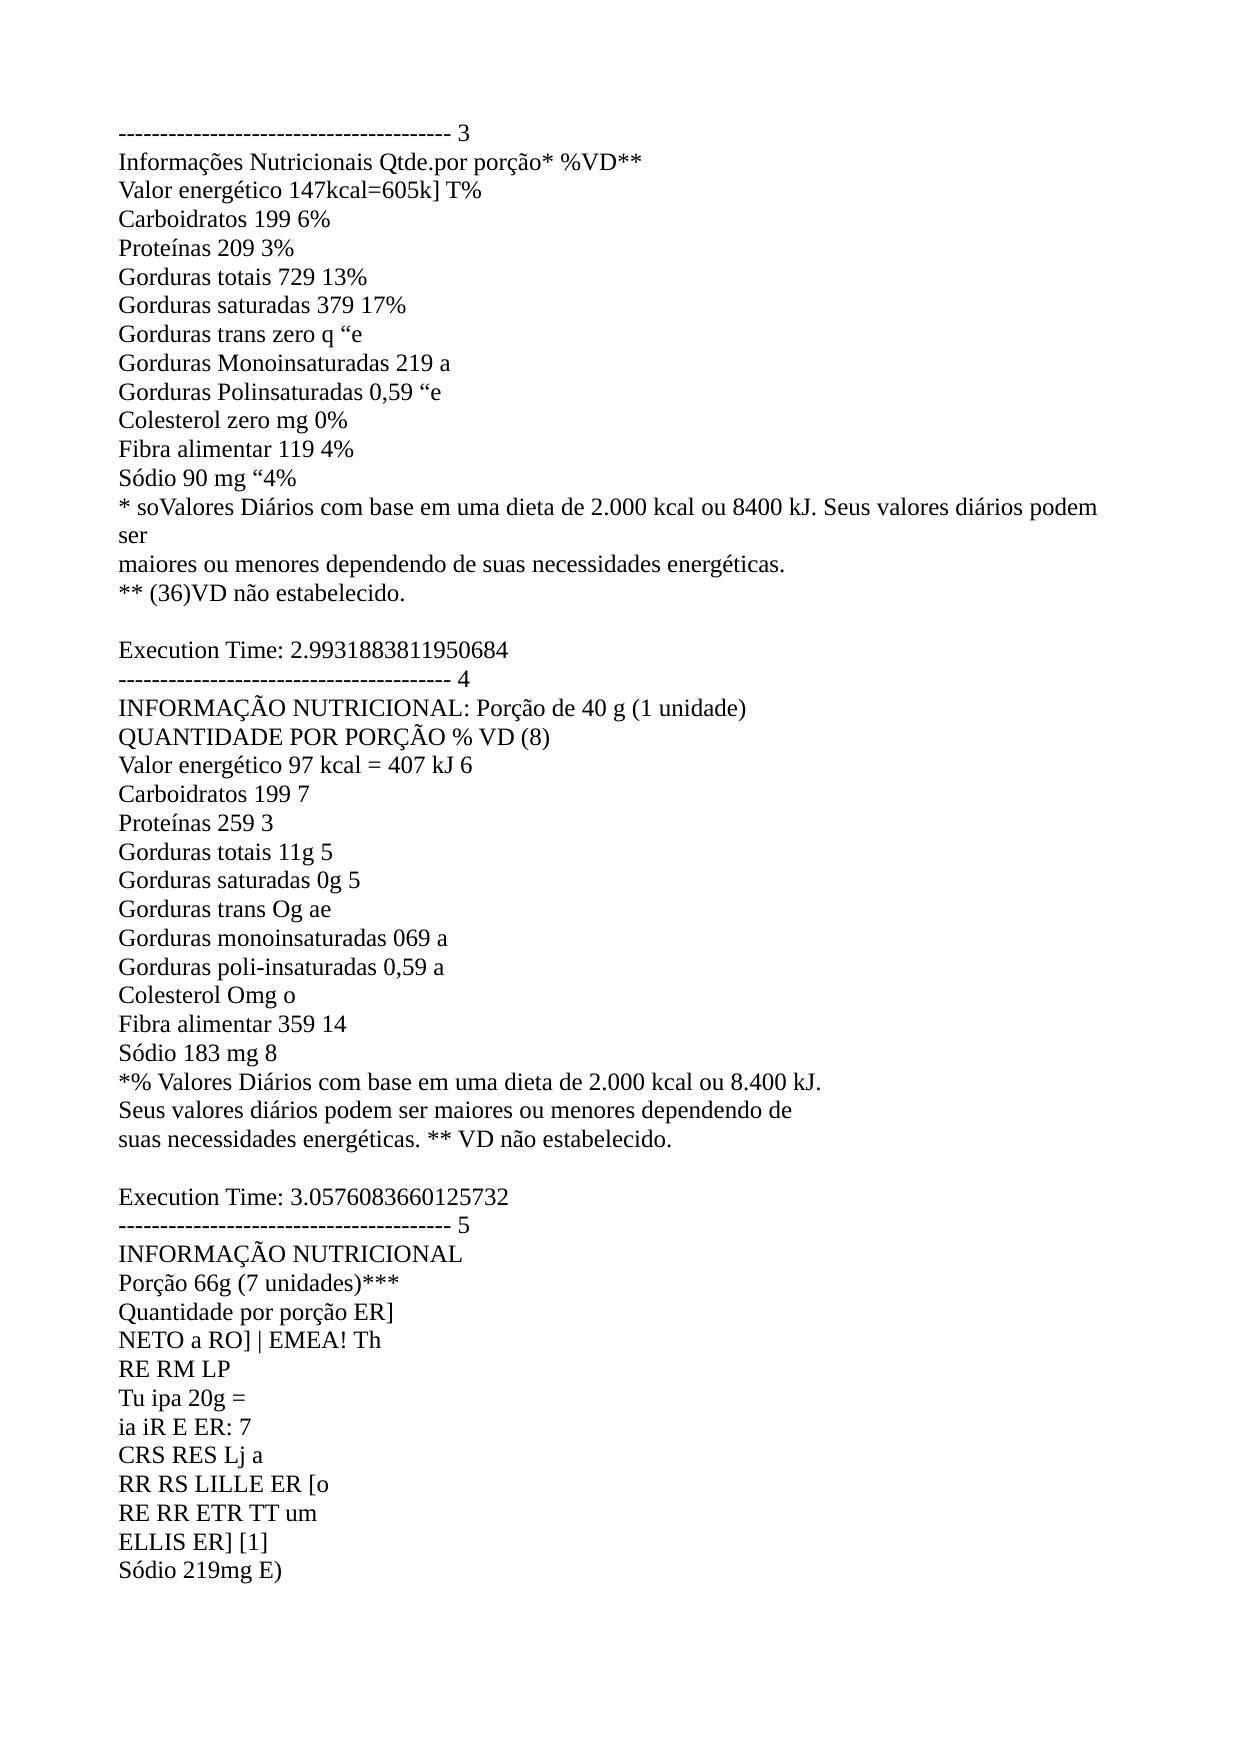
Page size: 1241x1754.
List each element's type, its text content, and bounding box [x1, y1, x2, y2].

text Seus valores diários podem ser maiores ou menores dependendo de [118, 1096, 1122, 1124]
text ELLIS ER] [1] [118, 1527, 1122, 1556]
text Sódio 219mg E) [118, 1556, 1122, 1584]
text Tu ipa 20g = [118, 1383, 1122, 1412]
text * soValores Diários com base em uma dieta de 2.000 kcal ou 8400 kJ. Seus valores diários podem ser [118, 492, 1122, 549]
text CRS RES Lj a [118, 1441, 1122, 1469]
text Gorduras Monoinsaturadas 219 a [118, 348, 1122, 377]
text Valor energético 97 kcal = 407 kJ 6 [118, 751, 1122, 779]
text Execution Time: 3.0576083660125732 [118, 1182, 1122, 1211]
text Gorduras trans Og ae [118, 894, 1122, 923]
text Gorduras saturadas 0g 5 [118, 866, 1122, 894]
text Gorduras totais 11g 5 [118, 837, 1122, 866]
text Informações Nutricionais Qtde.por porção* %VD** [118, 147, 1122, 176]
text INFORMAÇÃO NUTRICIONAL [118, 1239, 1122, 1268]
text Sódio 183 mg 8 [118, 1038, 1122, 1067]
text Execution Time: 2.9931883811950684 [118, 636, 1122, 664]
text Colesterol zero mg 0% [118, 406, 1122, 434]
text ---------------------------------------- 3 [118, 118, 1122, 147]
text NETO a RO] | EMEA! Th [118, 1326, 1122, 1354]
text ---------------------------------------- 4 [118, 664, 1122, 693]
text Sódio 90 mg “4% [118, 463, 1122, 492]
text ---------------------------------------- 5 [118, 1211, 1122, 1239]
text Proteínas 259 3 [118, 808, 1122, 837]
text QUANTIDADE POR PORÇÃO % VD (8) [118, 722, 1122, 751]
text RE RR ETR TT um [118, 1498, 1122, 1527]
text maiores ou menores dependendo de suas necessidades energéticas. [118, 549, 1122, 578]
text Fibra alimentar 119 4% [118, 434, 1122, 463]
text RR RS LILLE ER [o [118, 1469, 1122, 1498]
text Porção 66g (7 unidades)*** [118, 1268, 1122, 1297]
text Proteínas 209 3% [118, 233, 1122, 262]
text suas necessidades energéticas. ** VD não estabelecido. [118, 1124, 1122, 1153]
text INFORMAÇÃO NUTRICIONAL: Porção de 40 g (1 unidade) [118, 693, 1122, 722]
text Valor energético 147kcal=605k] T% [118, 176, 1122, 204]
text Quantidade por porção ER] [118, 1297, 1122, 1326]
text Gorduras saturadas 379 17% [118, 291, 1122, 319]
text ** (36)VD não estabelecido. [118, 578, 1122, 607]
text Gorduras poli-insaturadas 0,59 a [118, 952, 1122, 981]
text ia iR E ER: 7 [118, 1412, 1122, 1441]
text *% Valores Diários com base em uma dieta de 2.000 kcal ou 8.400 kJ. [118, 1067, 1122, 1096]
text Gorduras monoinsaturadas 069 a [118, 923, 1122, 952]
text Gorduras trans zero q “e [118, 319, 1122, 348]
text Carboidratos 199 7 [118, 779, 1122, 808]
text RE RM LP [118, 1354, 1122, 1383]
text Fibra alimentar 359 14 [118, 1009, 1122, 1038]
text Gorduras totais 729 13% [118, 262, 1122, 291]
text Colesterol Omg o [118, 981, 1122, 1009]
text Gorduras Polinsaturadas 0,59 “e [118, 377, 1122, 406]
text Carboidratos 199 6% [118, 204, 1122, 233]
